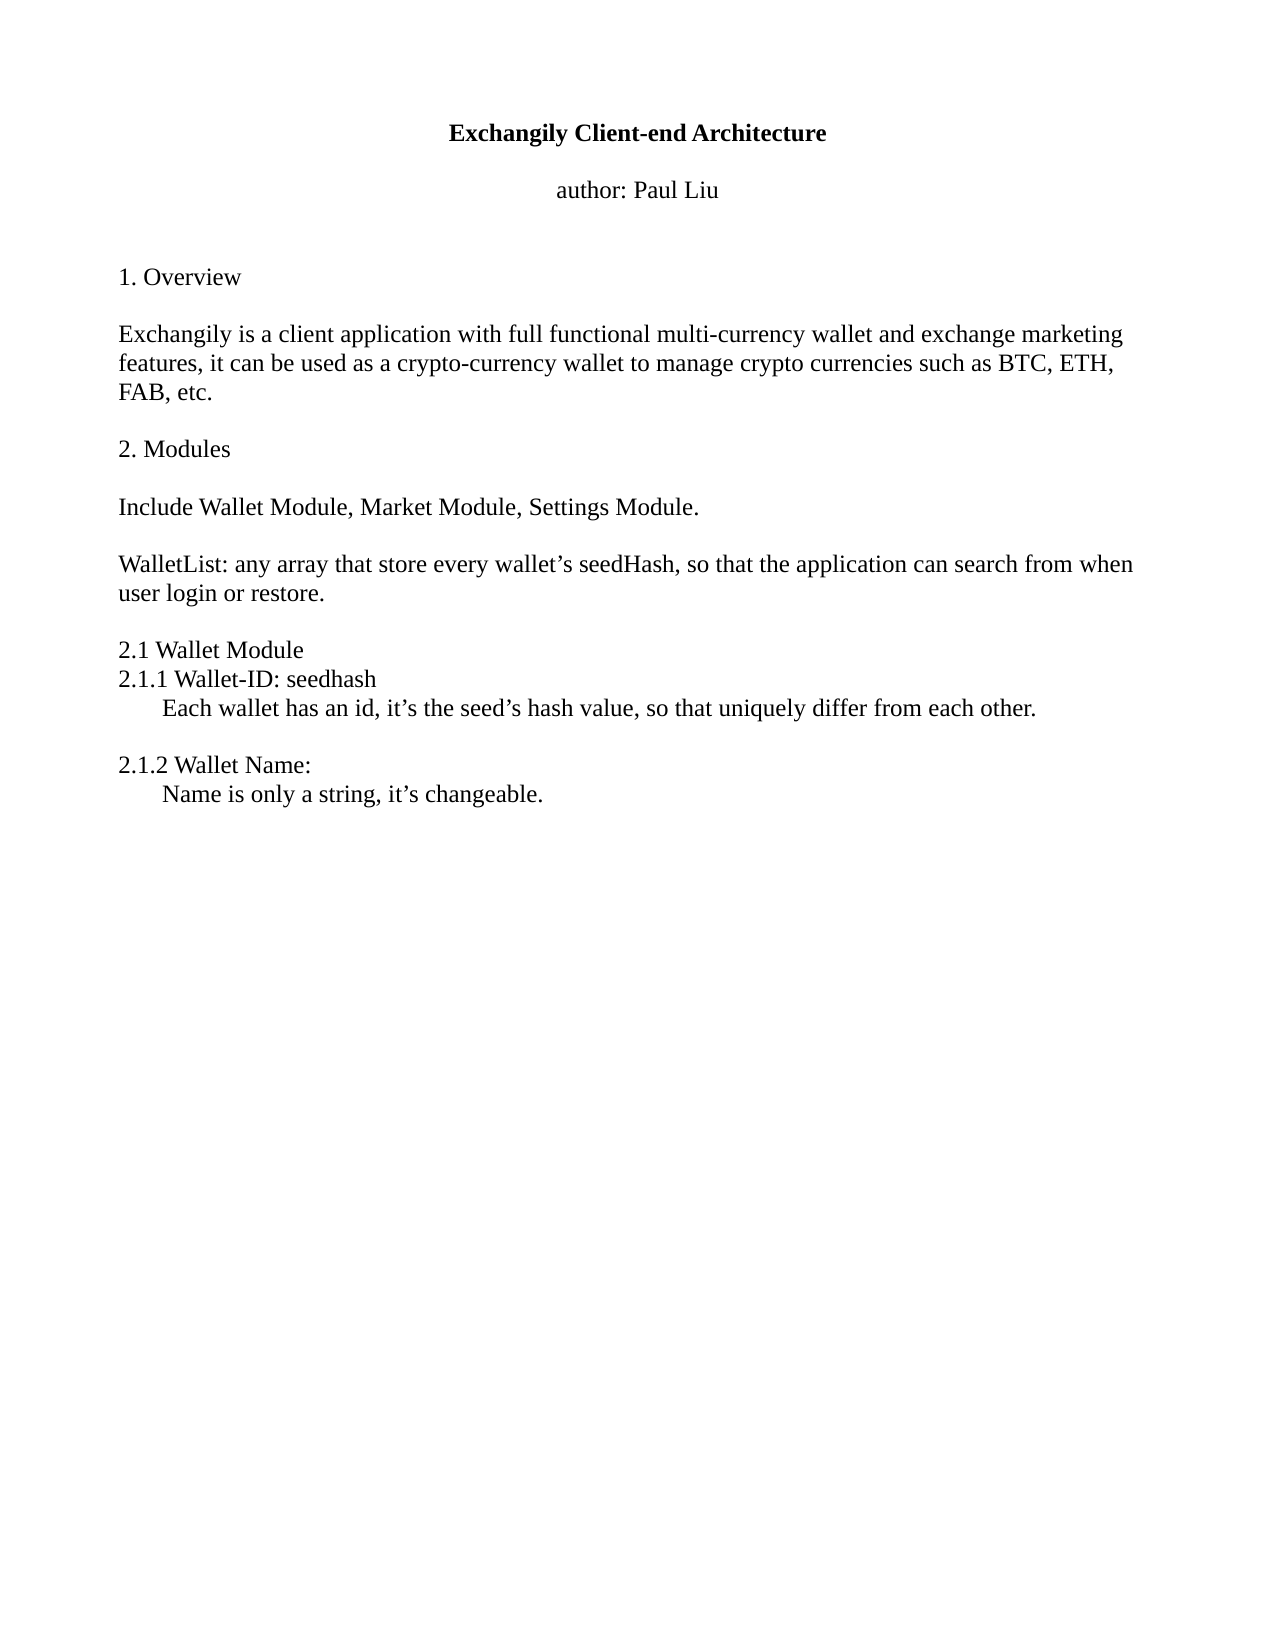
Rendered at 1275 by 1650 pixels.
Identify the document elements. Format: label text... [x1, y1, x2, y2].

text WalletList: any array that store every wallet’s seedHash, so that the application can search from when user login or restore. [118, 549, 1157, 607]
text Name is only a string, it’s changeable. [118, 779, 1157, 808]
text 2. Modules [118, 434, 1157, 463]
text Exchangily Client-end Architecture [118, 118, 1157, 147]
text 2.1.2 Wallet Name: [118, 751, 1157, 779]
text author: Paul Liu [118, 176, 1157, 204]
text 2.1 Wallet Module [118, 636, 1157, 664]
text 1. Overview [118, 262, 1157, 291]
text Include Wallet Module, Market Module, Settings Module. [118, 492, 1157, 521]
text Exchangily is a client application with full functional multi-currency wallet and exchange marketing features, it can be used as a crypto-currency wallet to manage crypto currencies such as BTC, ETH, FAB, etc. [118, 319, 1157, 406]
text Each wallet has an id, it’s the seed’s hash value, so that uniquely differ from each other. [118, 693, 1157, 722]
text 2.1.1 Wallet-ID: seedhash [118, 664, 1157, 693]
